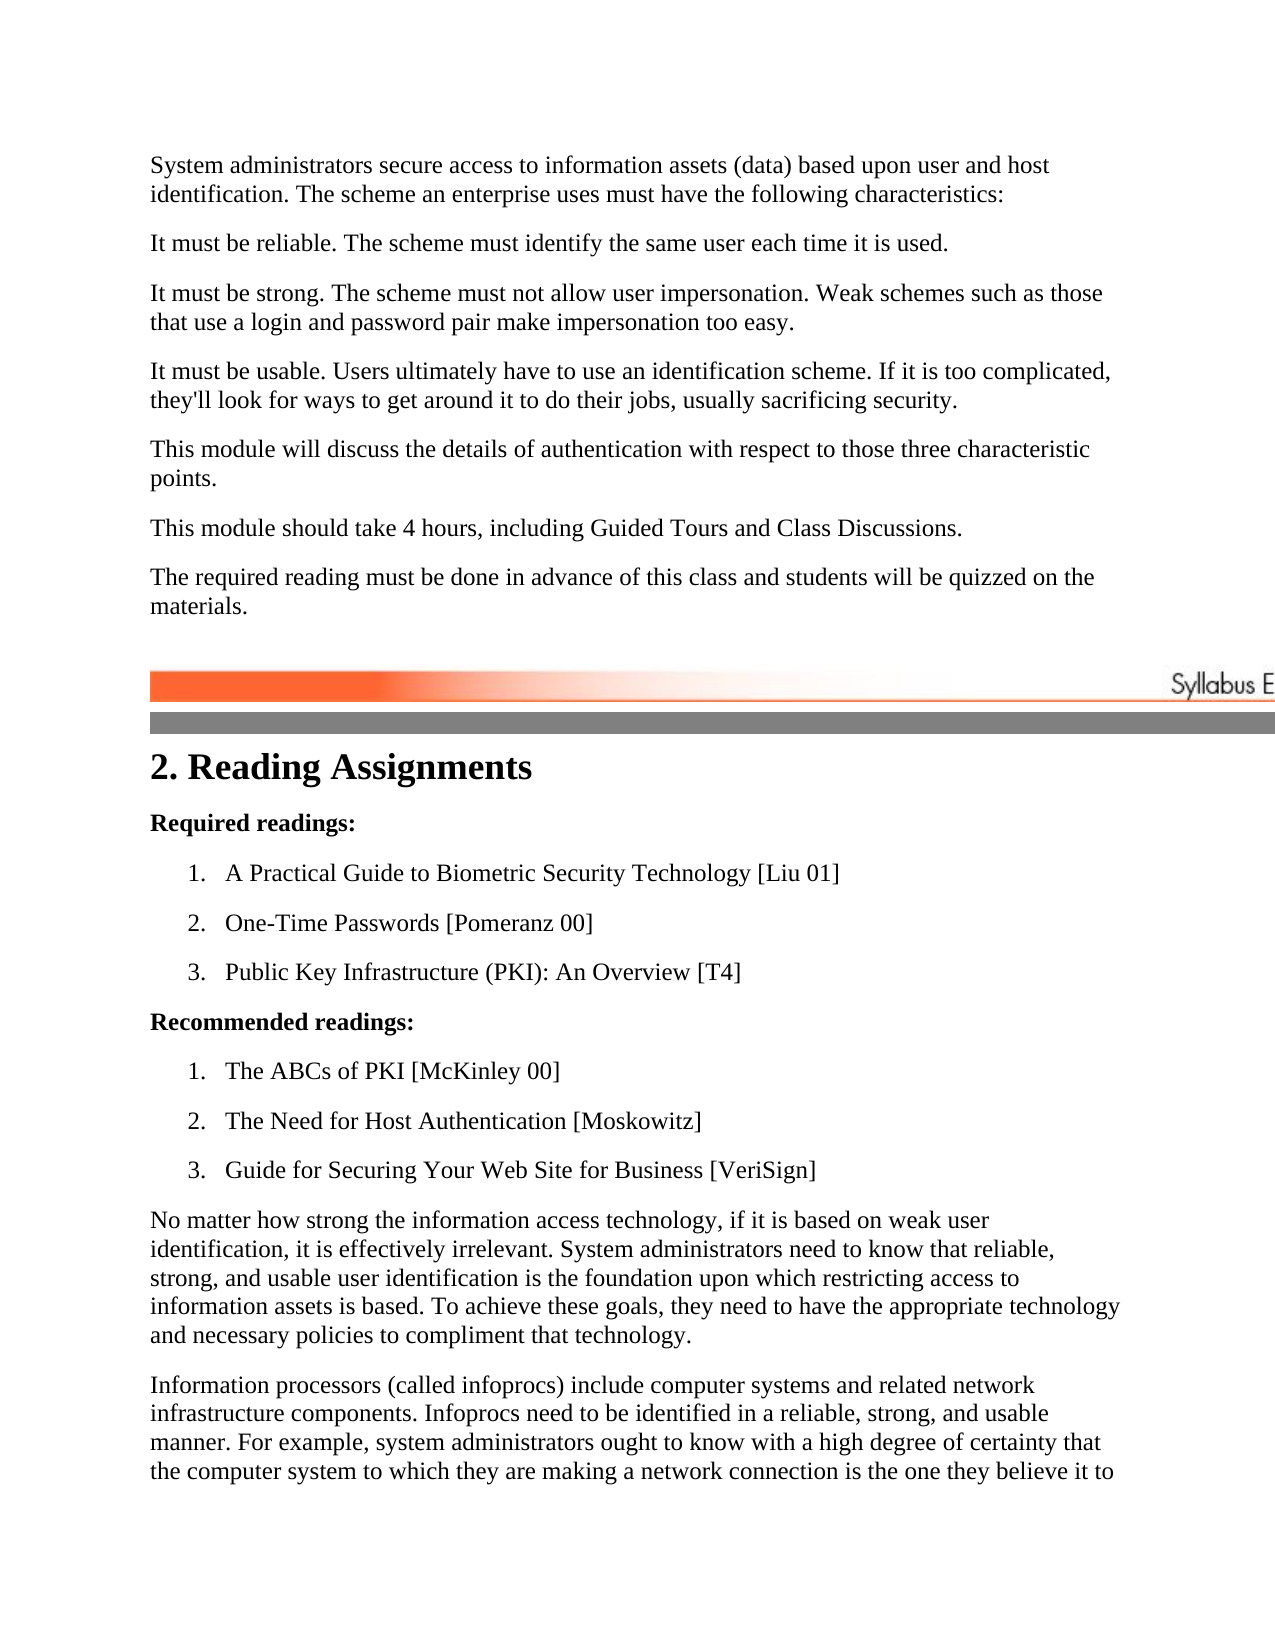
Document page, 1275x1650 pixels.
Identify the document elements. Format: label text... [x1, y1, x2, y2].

text It must be usable. Users ultimately have to use an identification scheme. If it is too complicated, they'll look for ways to get around it to do their jobs, usually sacrificing security. [150, 356, 1125, 414]
text This module will discuss the details of authentication with respect to those three characteristic points. [150, 434, 1125, 492]
list The ABCs of PKI [McKinley 00] [187, 1056, 1125, 1085]
list The Need for Host Authentication [Moskowitz] [187, 1106, 1125, 1135]
list Public Key Infrastructure (PKI): An Overview [T4] [187, 957, 1125, 986]
list Guide for Securing Your Web Site for Business [VeriSign] [187, 1156, 1125, 1184]
text This module should take 4 hours, including Guided Tours and Class Discussions. [150, 513, 1125, 542]
subtitle 2. Reading Assignments [150, 744, 1125, 788]
text Information processors (called infoprocs) include computer systems and related network infrastructure components. Infoprocs need to be identified in a reliable, strong, and usable manner. For example, system administrators ought to know with a high degree of certainty that the computer system to which they are making a network connection is the one they believe it to [150, 1370, 1125, 1485]
text No matter how strong the information access technology, if it is based on weak user identification, it is effectively irrelevant. System administrators need to know that reliable, strong, and usable user identification is the foundation upon which restricting access to information assets is based. To achieve these goals, they need to have the appropriate technology and necessary policies to compliment that technology. [150, 1205, 1125, 1349]
text It must be strong. The scheme must not allow user impersonation. Weak schemes such as those that use a login and password pair make impersonation too easy. [150, 278, 1125, 335]
text It must be reliable. The scheme must identify the same user each time it is used. [150, 228, 1125, 257]
text Required readings: [150, 808, 1125, 837]
list One-Time Passwords [Pomeranz 00] [187, 908, 1125, 936]
text The required reading must be done in advance of this class and students will be quizzed on the materials. [150, 562, 1125, 620]
list A Practical Guide to Biometric Security Technology [Liu 01] [187, 858, 1125, 887]
text Recommended readings: [150, 1007, 1125, 1036]
text System administrators secure access to information assets (data) based upon user and host identification. The scheme an enterprise uses must have the following characteristics: [150, 150, 1125, 207]
